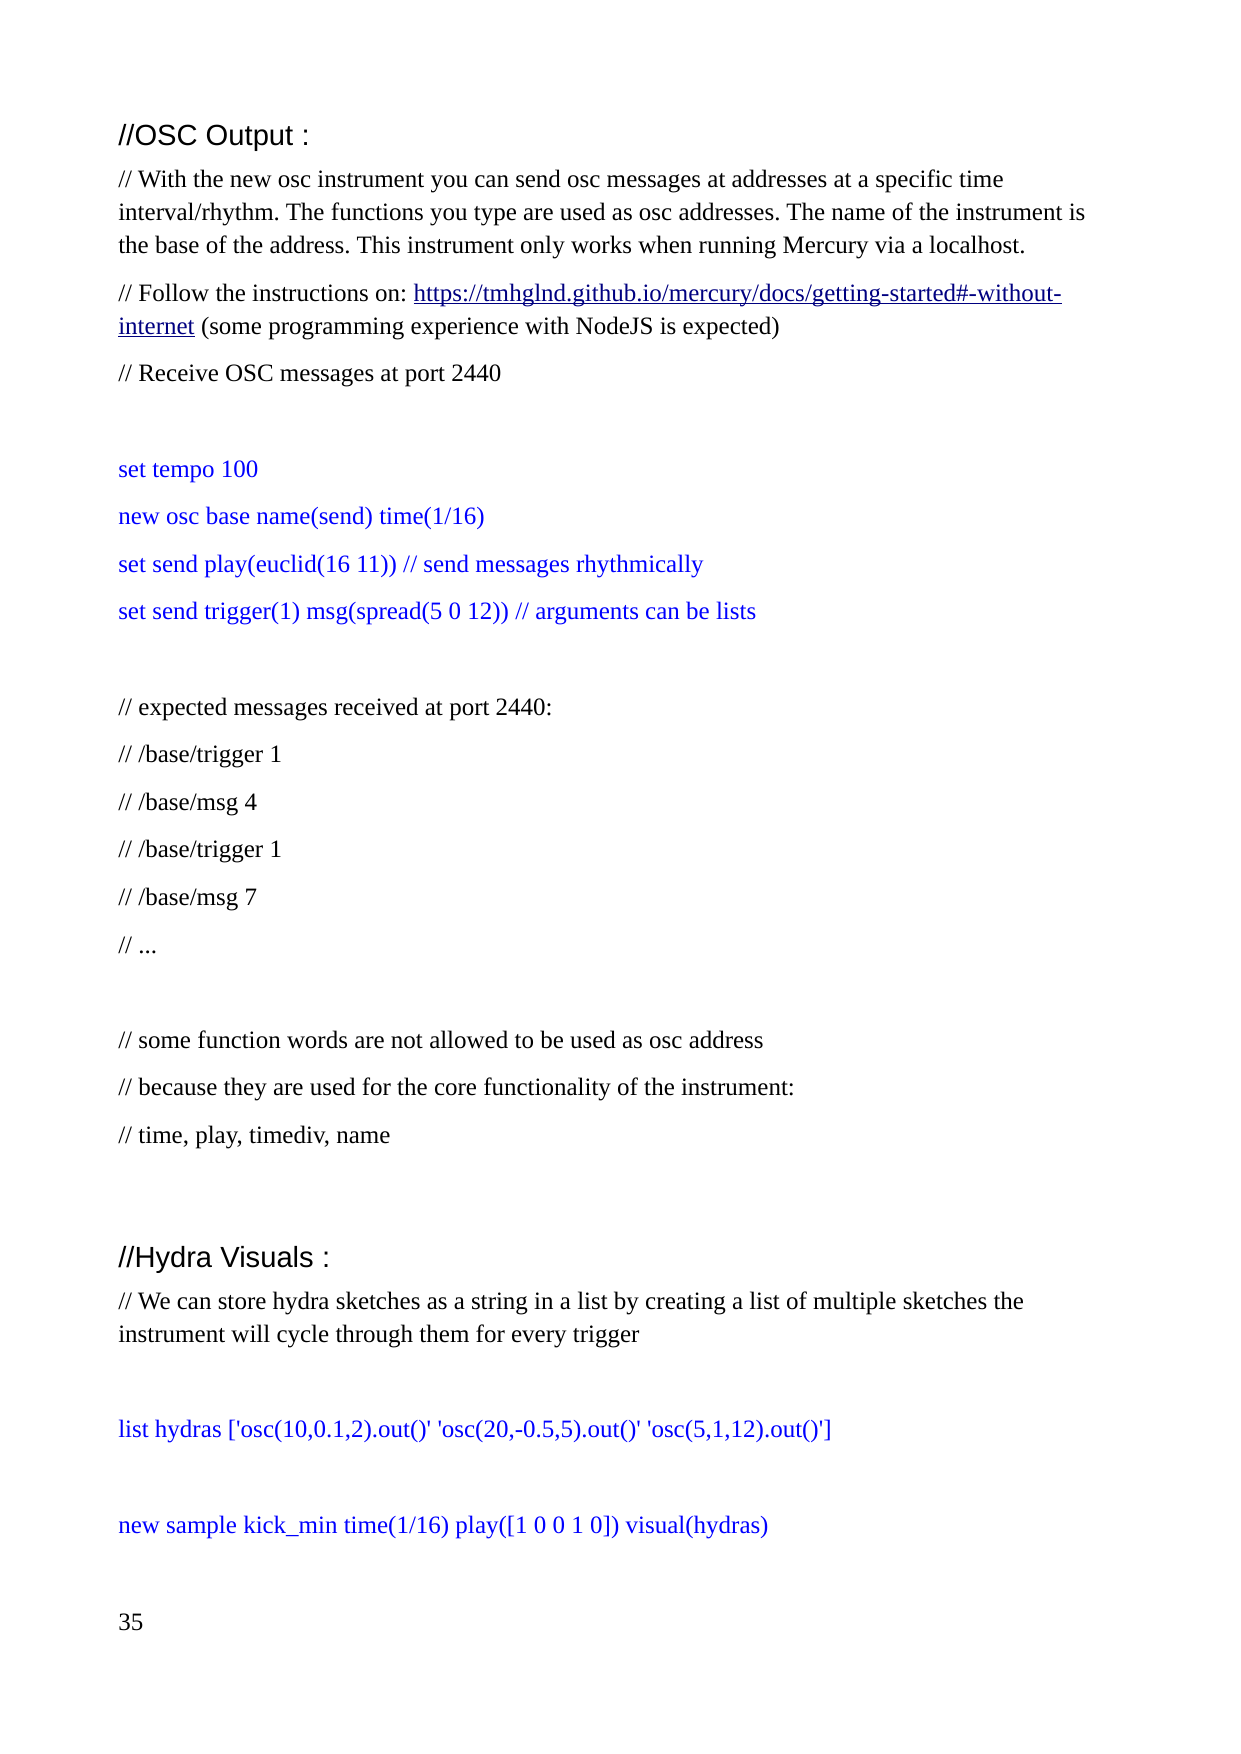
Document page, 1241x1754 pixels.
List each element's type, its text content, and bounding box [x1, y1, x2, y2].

text // because they are used for the core functionality of the instrument: [118, 1072, 1122, 1101]
text // We can store hydra sketches as a string in a list by creating a list of multiple sketches the instrument will cycle through them for every trigger [118, 1286, 1122, 1348]
text // /base/trigger 1 [118, 739, 1122, 768]
text set tempo 100 [118, 454, 1122, 482]
text new osc base name(send) time(1/16) [118, 501, 1122, 530]
text // ... [118, 930, 1122, 958]
text // /base/trigger 1 [118, 834, 1122, 863]
text list hydras ['osc(10,0.1,2).out()' 'osc(20,-0.5,5).out()' 'osc(5,1,12).out()'] [118, 1414, 1122, 1443]
text // /base/msg 4 [118, 787, 1122, 816]
text set send play(euclid(16 11)) // send messages rhythmically [118, 549, 1122, 578]
subtitle //Hydra Visuals : [118, 1240, 1122, 1274]
text new sample kick_min time(1/16) play([1 0 0 1 0]) visual(hydras) [118, 1510, 1122, 1538]
text // Follow the instructions on: https://tmhglnd.github.io/mercury/docs/getting-started#-without-internet (some programming experience with NodeJS is expected) [118, 278, 1122, 339]
subtitle //OSC Output : [118, 118, 1122, 152]
text set send trigger(1) msg(spread(5 0 12)) // arguments can be lists [118, 596, 1122, 625]
text // some function words are not allowed to be used as osc address [118, 1025, 1122, 1054]
text // Receive OSC messages at port 2440 [118, 358, 1122, 387]
text // /base/msg 7 [118, 882, 1122, 911]
text // time, play, timediv, name [118, 1120, 1122, 1149]
text // With the new osc instrument you can send osc messages at addresses at a specific time interval/rhythm. The functions you type are used as osc addresses. The name of the instrument is the base of the address. This instrument only works when running Mercury via a localhost. [118, 164, 1122, 259]
text // expected messages received at port 2440: [118, 692, 1122, 720]
